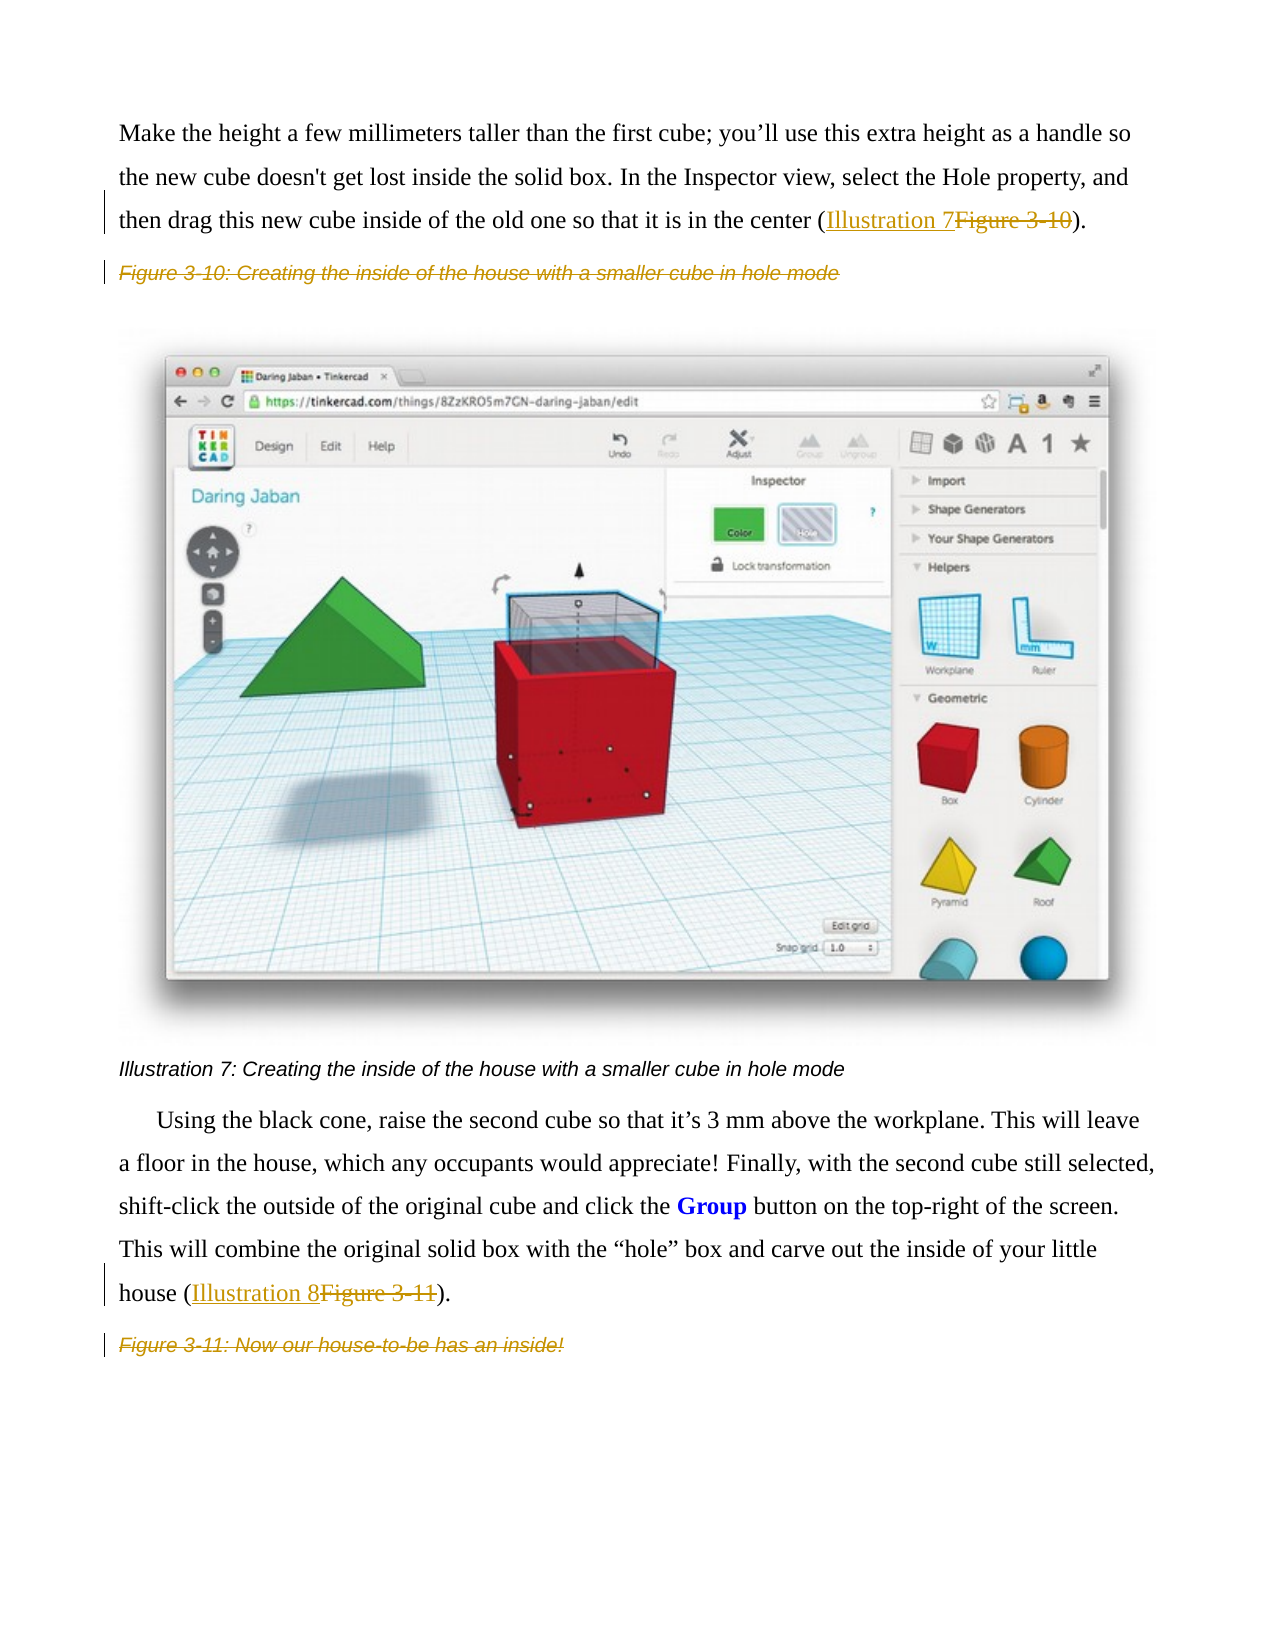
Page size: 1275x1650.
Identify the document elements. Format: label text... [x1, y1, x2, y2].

text Using the black cone, raise the second cube so that it’s 3 mm above the workplane. This will leave a floor in the house, which any occupants would appreciate! Finally, with the second cube still selected, shift-click the outside of the original cube and click the Group button on the top-right of the screen. This will combine the original solid box with the “hole” box and carve out the inside of your little house (Illustration 8). [118, 1105, 1156, 1306]
text Illustration 7: Creating the inside of the house with a smaller cube in hole mode [118, 1046, 1156, 1081]
text Make the height a few millimeters taller than the first cube; you’ll use this extra height as a handle so the new cube doesn't get lost inside the solid box. In the Inspector view, select the Hole property, and then drag this new cube inside of the old one so that it is in the center (Illustration 7). [118, 118, 1156, 233]
picture [118, 327, 1157, 1046]
